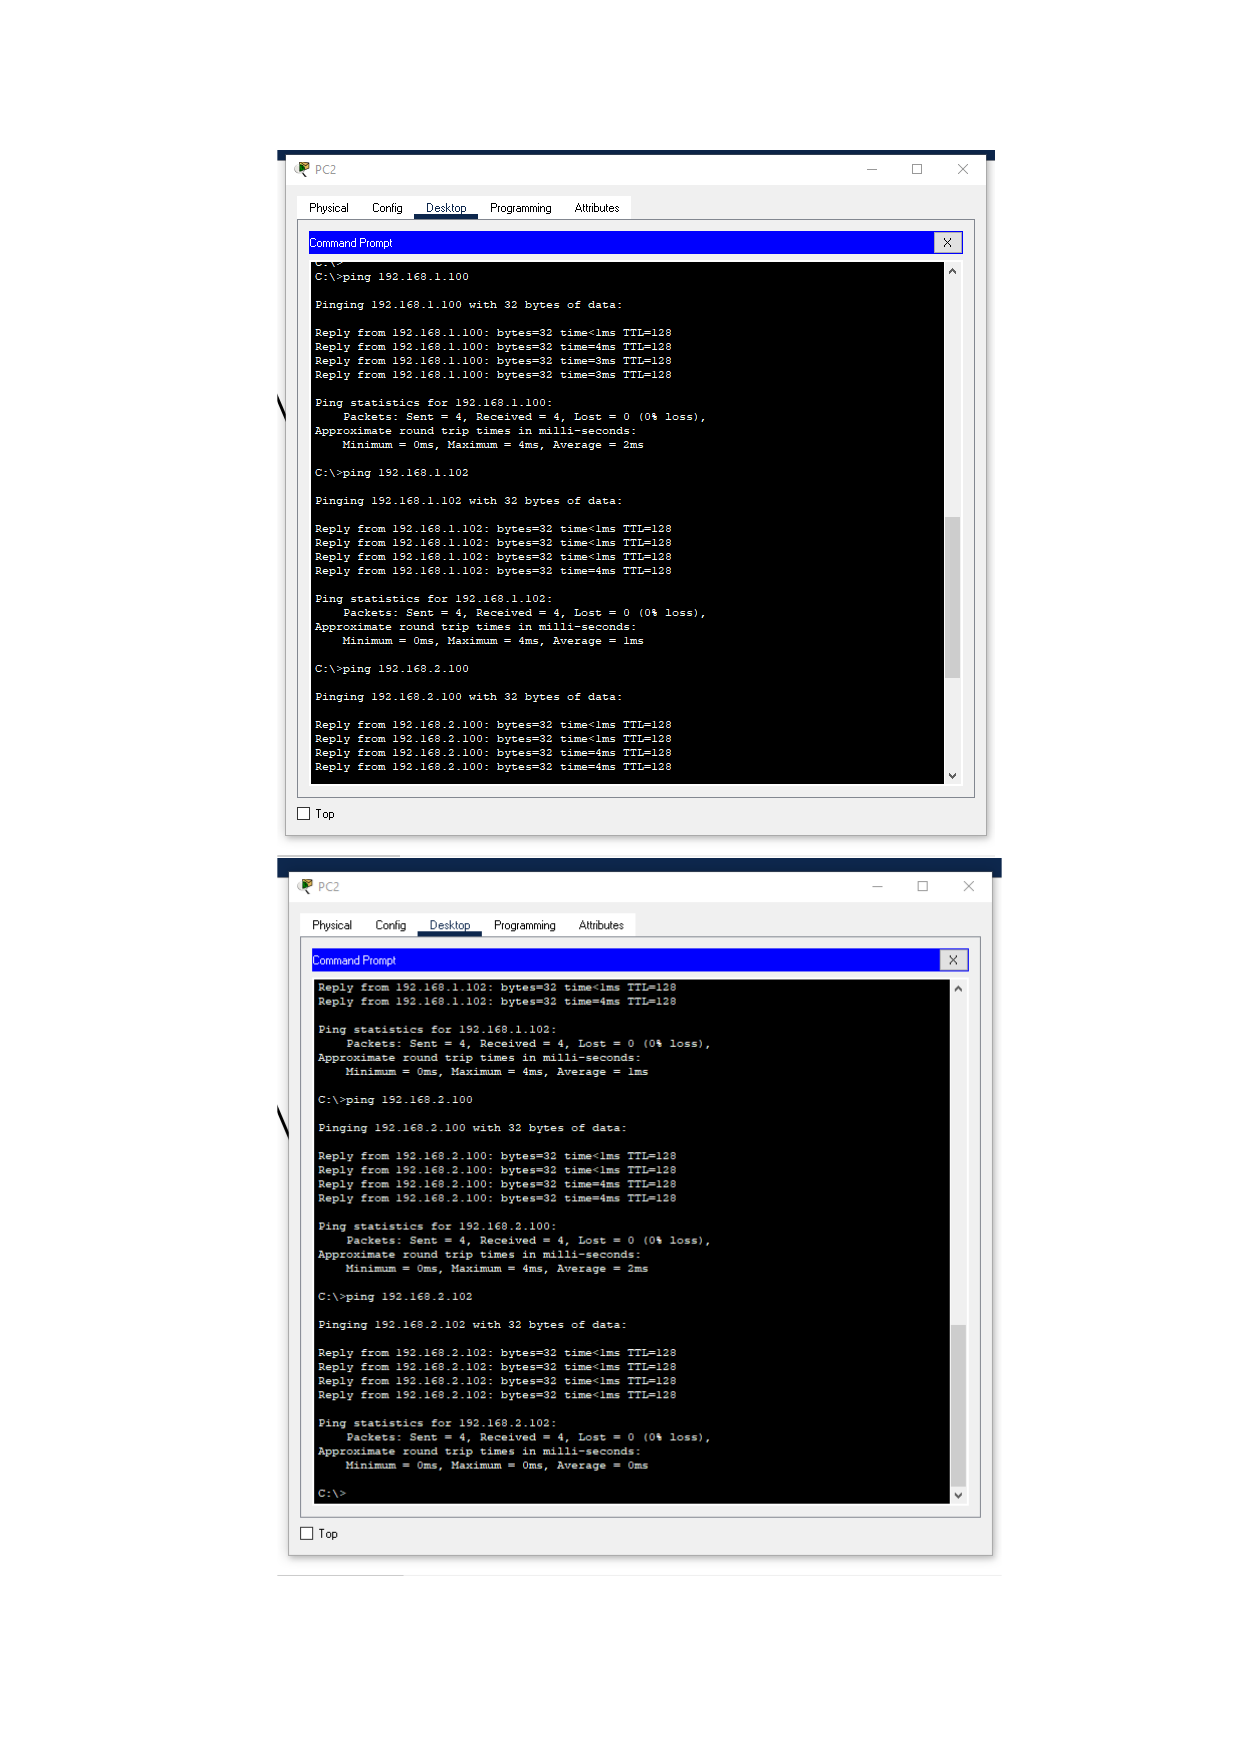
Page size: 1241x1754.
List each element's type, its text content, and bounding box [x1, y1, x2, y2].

list Resultate: [225, 150, 1090, 1576]
